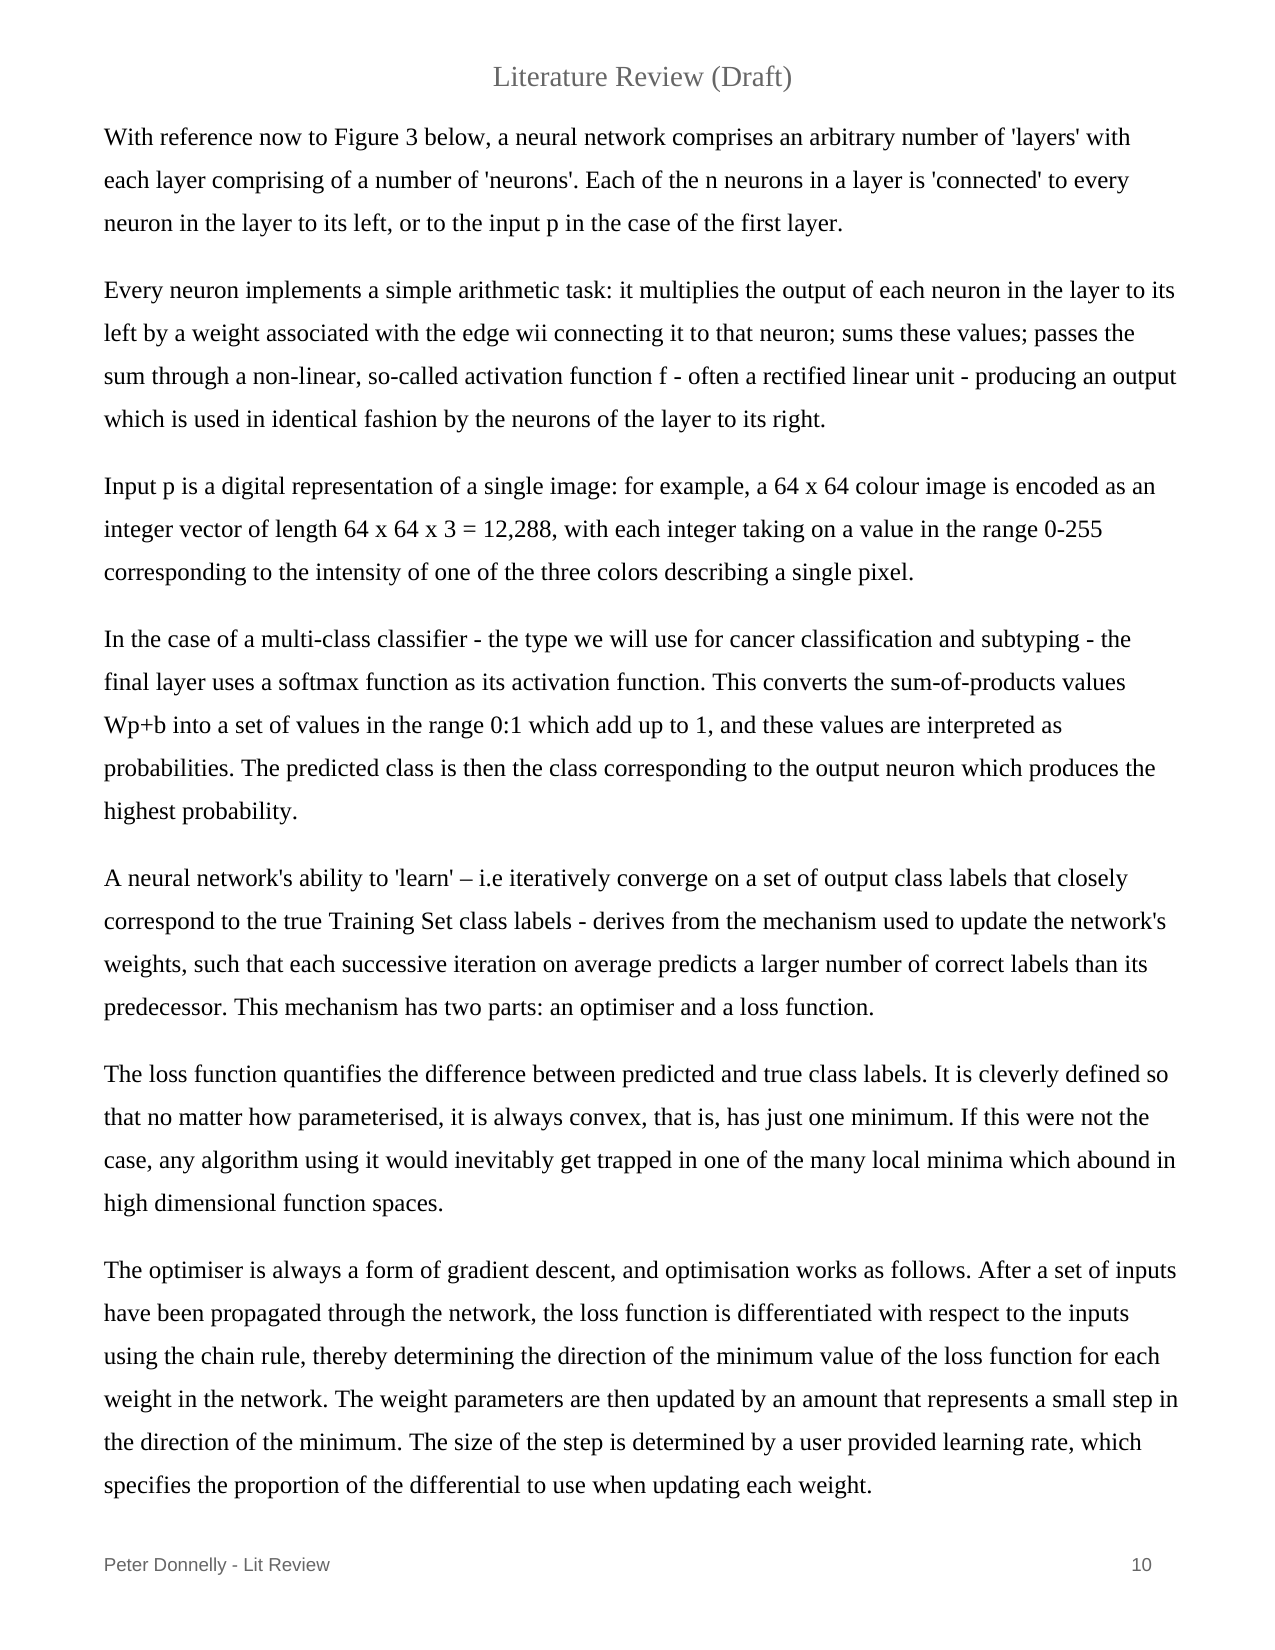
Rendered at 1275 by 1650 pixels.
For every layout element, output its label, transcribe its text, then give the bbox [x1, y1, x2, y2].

text The loss function quantifies the difference between predicted and true class labels. It is cleverly defined so that no matter how parameterised, it is always convex, that is, has just one minimum. If this were not the case, any algorithm using it would inevitably get trapped in one of the many local minima which abound in high dimensional function spaces. [103, 1059, 1181, 1217]
text With reference now to Figure 3 below, a neural network comprises an arbitrary number of 'layers' with each layer comprising of a number of 'neurons'. Each of the n neurons in a layer is 'connected' to every neuron in the layer to its left, or to the input p in the case of the first layer. [103, 122, 1181, 237]
text Input p is a digital representation of a single image: for example, a 64 x 64 colour image is encoded as an integer vector of length 64 x 64 x 3 = 12,288, with each integer taking on a value in the range 0-255 corresponding to the intensity of one of the three colors describing a single pixel. [103, 471, 1181, 586]
text A neural network's ability to 'learn' – i.e iteratively converge on a set of output class labels that closely correspond to the true Training Set class labels - derives from the mechanism used to update the network's weights, such that each successive iteration on average predicts a larger number of correct labels than its predecessor. This mechanism has two parts: an optimiser and a loss function. [103, 863, 1181, 1021]
text Every neuron implements a simple arithmetic task: it multiplies the output of each neuron in the layer to its left by a weight associated with the edge wii connecting it to that neuron; sums these values; passes the sum through a non-linear, so-called activation function f - often a rectified linear unit - producing an output which is used in identical fashion by the neurons of the layer to its right. [103, 275, 1181, 433]
text The optimiser is always a form of gradient descent, and optimisation works as follows. After a set of inputs have been propagated through the network, the loss function is differentiated with respect to the inputs using the chain rule, thereby determining the direction of the minimum value of the loss function for each weight in the network. The weight parameters are then updated by an amount that represents a small step in the direction of the minimum. The size of the step is determined by a user provided learning rate, which specifies the proportion of the differential to use when updating each weight. [103, 1255, 1181, 1499]
text In the case of a multi-class classifier - the type we will use for cancer classification and subtyping - the final layer uses a softmax function as its activation function. This converts the sum-of-products values Wp+b into a set of values in the range 0:1 which add up to 1, and these values are interpreted as probabilities. The predicted class is then the class corresponding to the output neuron which produces the highest probability. [103, 624, 1181, 825]
